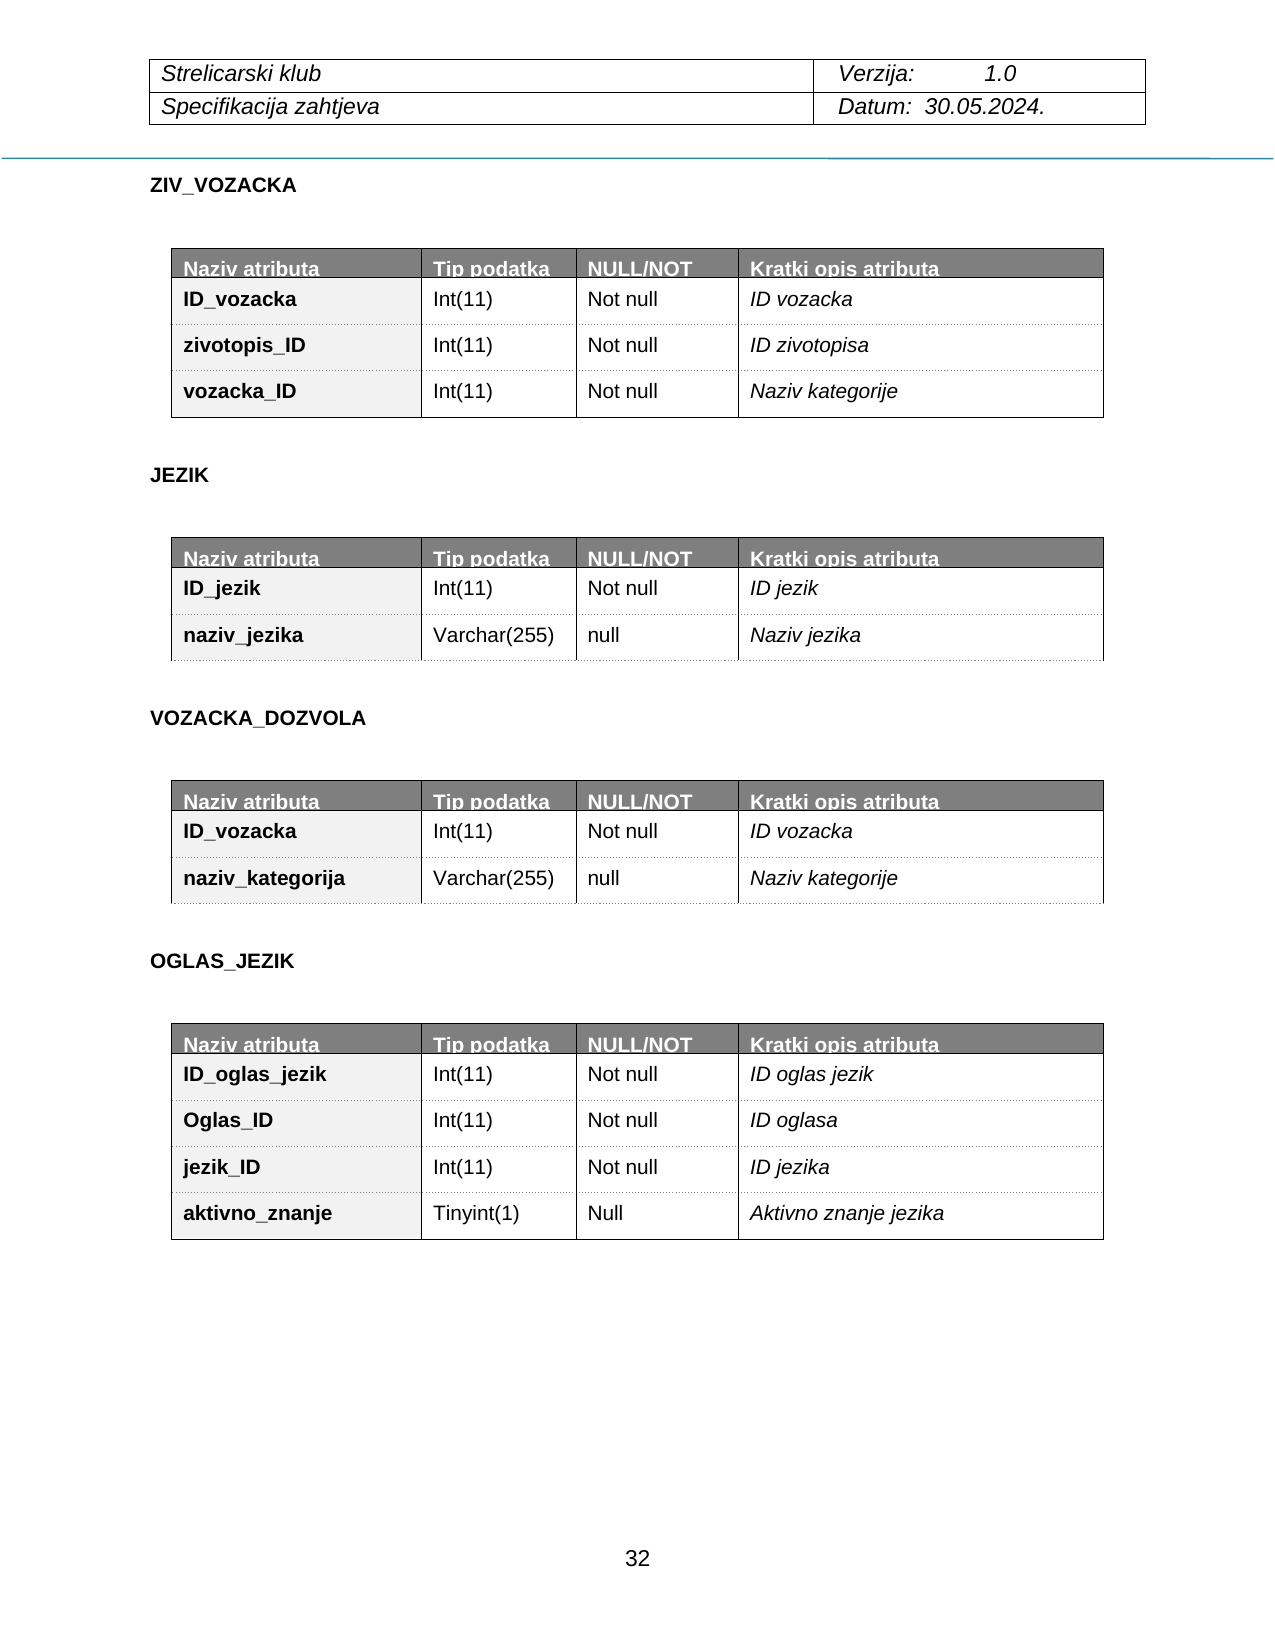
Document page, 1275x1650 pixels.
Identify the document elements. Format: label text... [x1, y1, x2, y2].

table_cell Int(11) [422, 370, 576, 417]
table_header NULL/NOT NULL [577, 538, 738, 567]
table_cell ID_vozacka [172, 278, 421, 324]
table_header Naziv atributa [172, 1024, 421, 1053]
table_cell Not null [577, 278, 738, 324]
table_cell Aktivno znanje jezika [739, 1192, 1103, 1238]
table_header NULL/NOT NULL [577, 1024, 738, 1053]
table_header Kratki opis atributa [739, 249, 1103, 277]
table_cell Int(11) [422, 1146, 576, 1192]
table_cell Not null [577, 1100, 738, 1146]
table_header Kratki opis atributa [739, 1024, 1103, 1053]
table_cell Naziv kategorije [739, 857, 1103, 903]
table_cell Not null [577, 1146, 738, 1192]
table_cell Oglas_ID [172, 1100, 421, 1146]
table_cell Not null [577, 370, 738, 417]
text ZIV_VOZACKA [150, 173, 1125, 197]
table_cell Not null [577, 811, 738, 857]
table_cell ID oglas jezik [739, 1054, 1103, 1099]
table_cell ID_vozacka [172, 811, 421, 857]
table_cell Int(11) [422, 1100, 576, 1146]
table_cell ID_oglas_jezik [172, 1054, 421, 1099]
table_cell Naziv jezika [739, 614, 1103, 660]
table_header Kratki opis atributa [739, 781, 1103, 810]
text JEZIK [150, 463, 1125, 487]
table_cell ID vozacka [739, 278, 1103, 324]
table_cell Not null [577, 1054, 738, 1099]
text OGLAS_JEZIK [150, 949, 1125, 973]
table_cell Int(11) [422, 568, 576, 614]
table_cell Int(11) [422, 811, 576, 857]
table_header Tip podatka [422, 1024, 576, 1053]
table_cell ID_jezik [172, 568, 421, 614]
table_cell naziv_jezika [172, 614, 421, 660]
table_cell ID zivotopisa [739, 324, 1103, 370]
table_cell Not null [577, 568, 738, 614]
table_header Tip podatka [422, 249, 576, 277]
table_cell aktivno_znanje [172, 1192, 421, 1238]
table_cell Int(11) [422, 278, 576, 324]
table_cell Null [577, 1192, 738, 1238]
table_cell ID vozacka [739, 811, 1103, 857]
table_cell vozacka_ID [172, 370, 421, 417]
text VOZACKA_DOZVOLA [150, 706, 1125, 730]
table_cell Not null [577, 324, 738, 370]
table_cell ID jezik [739, 568, 1103, 614]
table_cell Varchar(255) [422, 614, 576, 660]
table_cell ID oglasa [739, 1100, 1103, 1146]
table_cell ID jezika [739, 1146, 1103, 1192]
table_header Naziv atributa [172, 781, 421, 810]
table_cell Naziv kategorije [739, 370, 1103, 417]
table_cell null [577, 614, 738, 660]
table_cell zivotopis_ID [172, 324, 421, 370]
table_cell jezik_ID [172, 1146, 421, 1192]
table_header Naziv atributa [172, 538, 421, 567]
table_cell Tinyint(1) [422, 1192, 576, 1238]
table_header Naziv atributa [172, 249, 421, 277]
table_header NULL/NOT NULL [577, 781, 738, 810]
table_cell Int(11) [422, 1054, 576, 1099]
table_header Tip podatka [422, 781, 576, 810]
table_cell Varchar(255) [422, 857, 576, 903]
table_header Kratki opis atributa [739, 538, 1103, 567]
table_cell naziv_kategorija [172, 857, 421, 903]
table_header Tip podatka [422, 538, 576, 567]
table_cell null [577, 857, 738, 903]
table_cell Int(11) [422, 324, 576, 370]
table_header NULL/NOT NULL [577, 249, 738, 277]
